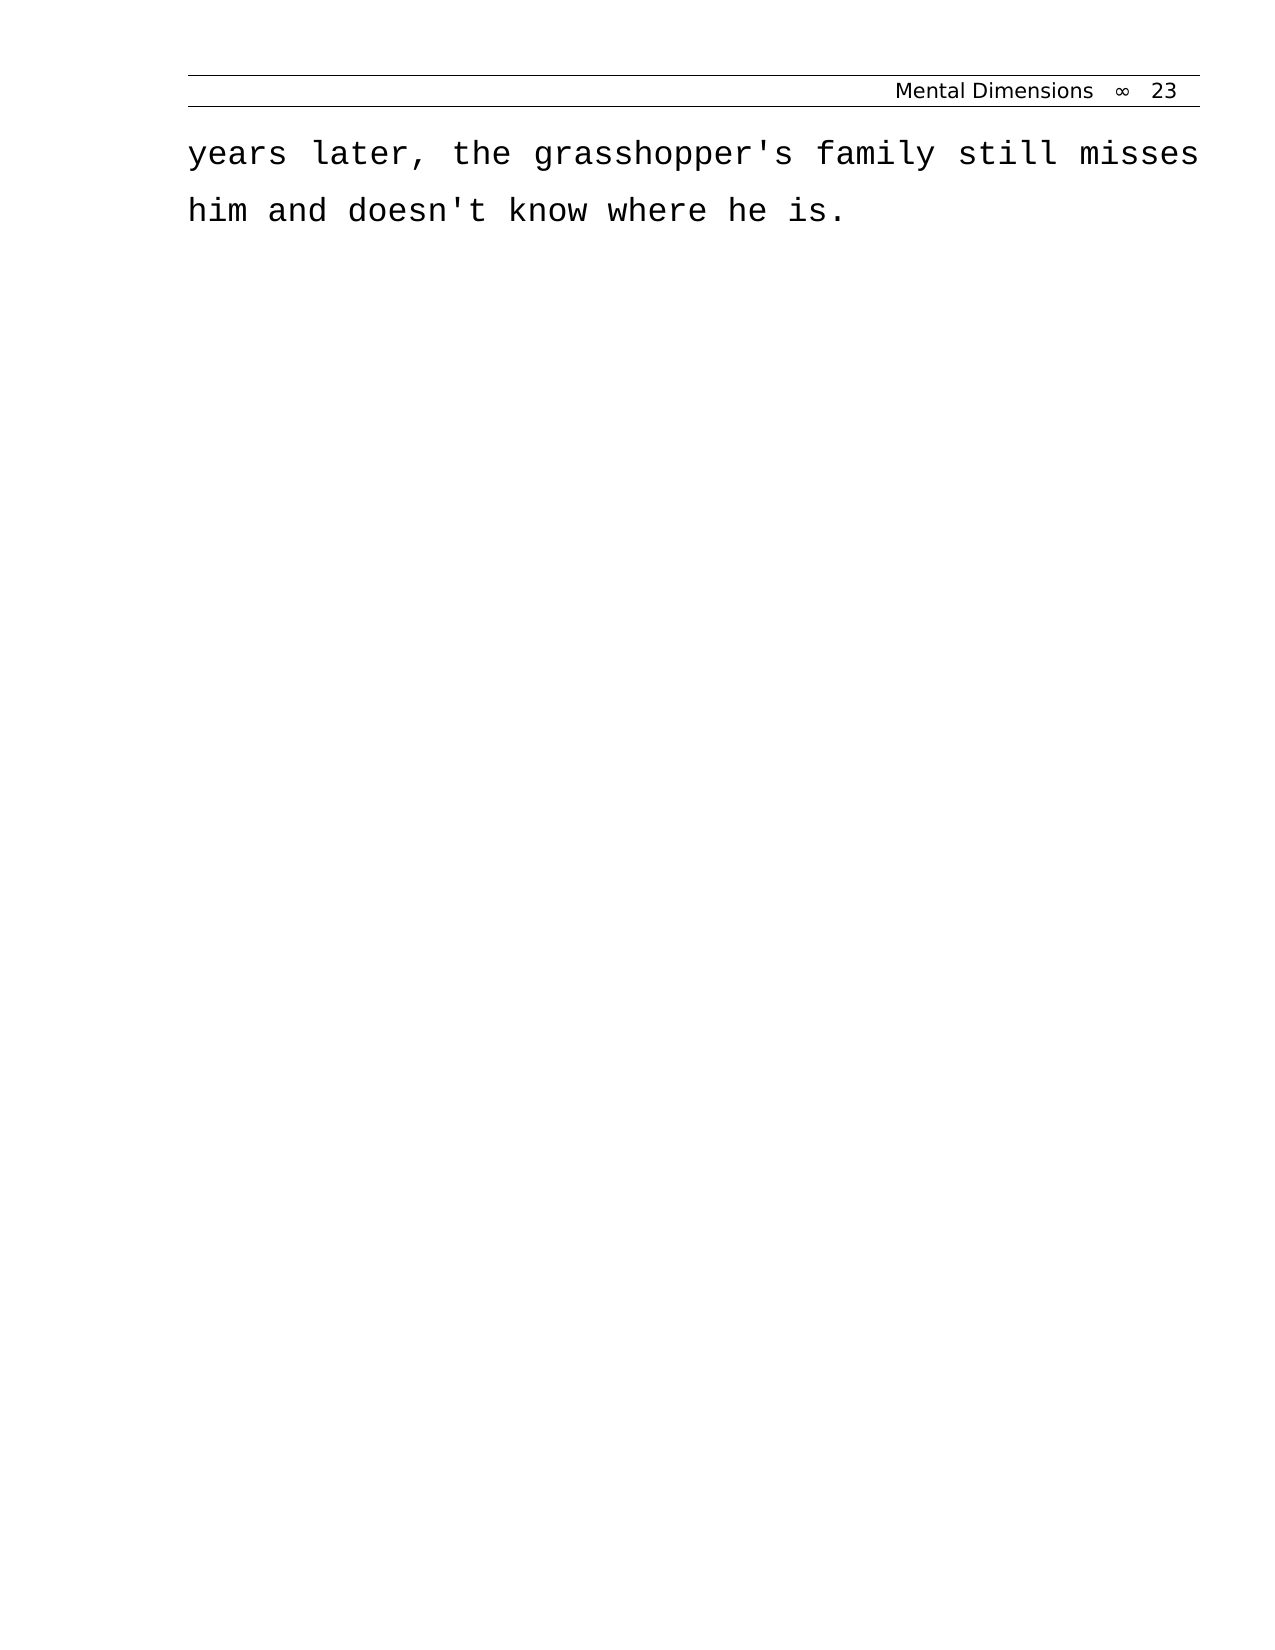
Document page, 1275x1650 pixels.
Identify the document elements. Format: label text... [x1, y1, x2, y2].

text years later, the grasshopper's family still misses him and doesn't know where he is. [187, 137, 1200, 231]
